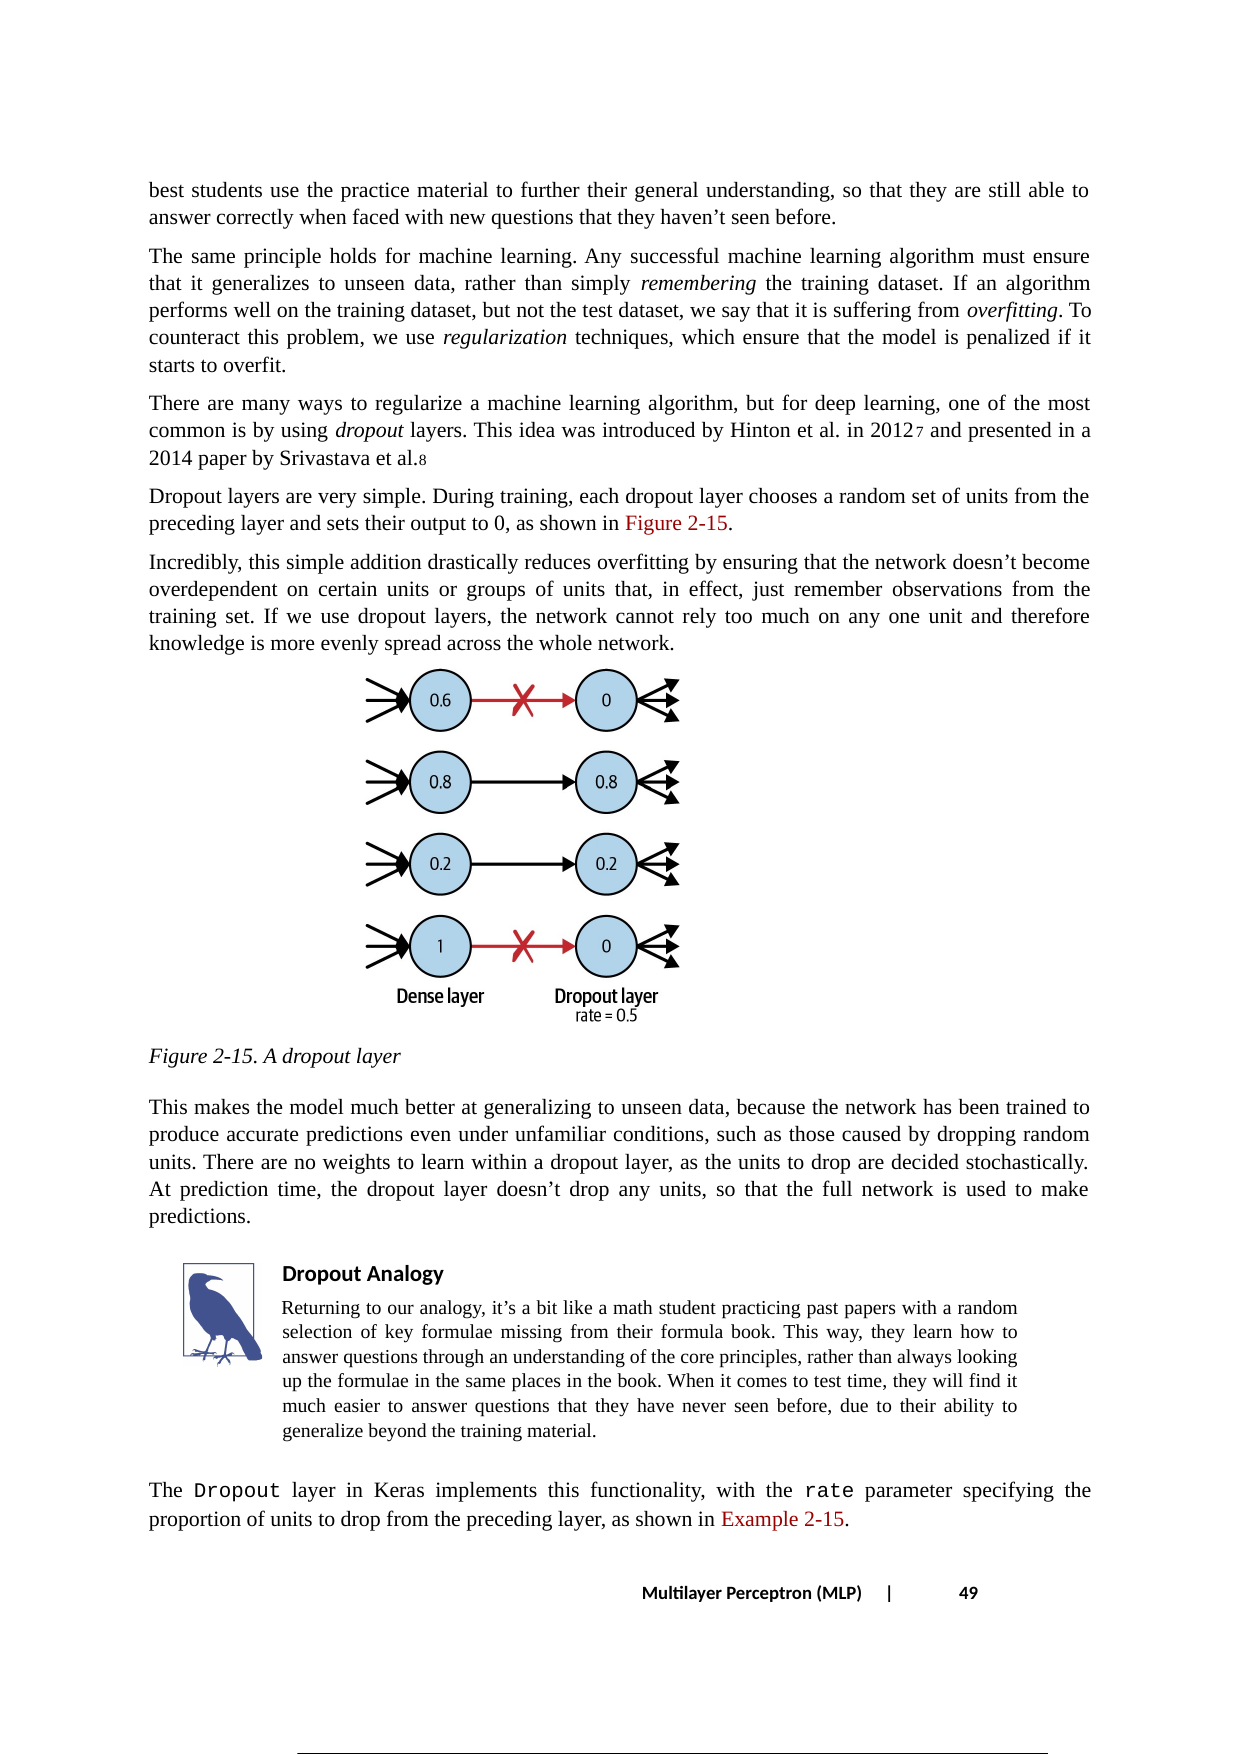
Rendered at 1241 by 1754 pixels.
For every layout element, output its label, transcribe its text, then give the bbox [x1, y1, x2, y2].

subtitle Dropout Analogy [282, 1259, 1093, 1287]
text best students use the practice material to further their general understanding, so that they are still able to answer correctly when faced with new questions that they haven’t seen before. [149, 177, 1092, 229]
text Dropout layers are very simple. During training, each dropout layer chooses a random set of units from the preceding layer and sets their output to 0, as shown in Figure 2-15. [149, 483, 1092, 535]
text Incredibly, this simple addition drastically reduces overfitting by ensuring that the network doesn’t become overdependent on certain units or groups of units that, in effect, just remember observations from the training set. If we use dropout layers, the network cannot rely too much on any one unit and therefore knowledge is more evenly spread across the whole network. [149, 549, 1092, 656]
text This makes the model much better at generalizing to unseen data, because the network has been trained to produce accurate predictions even under unfamiliar conditions, such as those caused by dropping random units. There are no weights to learn within a dropout layer, as the units to drop are decided stochastically. At prediction time, the dropout layer doesn’t drop any units, so that the full network is used to make predictions. [149, 1094, 1092, 1228]
text Returning to our analogy, it’s a bit like a math student practicing past papers with a random selection of key formulae missing from their formula book. This way, they learn how to answer questions through an understanding of the core principles, rather than always looking up the formulae in the same places in the book. When it comes to test time, they will find it much easier to answer questions that they have never seen before, due to their ability to generalize beyond the training material. [281, 1296, 1019, 1441]
text The same principle holds for machine learning. Any successful machine learning algorithm must ensure that it generalizes to unseen data, rather than simply remembering the training dataset. If an algorithm performs well on the training dataset, but not the test dataset, we say that it is suffering from overfitting. To counteract this problem, we use regularization techniques, which ensure that the model is penalized if it starts to overfit. [149, 243, 1092, 377]
text The Dropout layer in Keras implements this functionality, with the rate parameter specifying the proportion of units to drop from the preceding layer, as shown in Example 2-15. [149, 1477, 1092, 1531]
text Figure 2-15. A dropout layer [149, 1043, 1091, 1068]
text There are many ways to regularize a machine learning algorithm, but for deep learning, one of the most common is by using dropout layers. This idea was introduced by Hinton et al. in 20127 and presented in a 2014 paper by Srivastava et al.8 [149, 390, 1092, 470]
